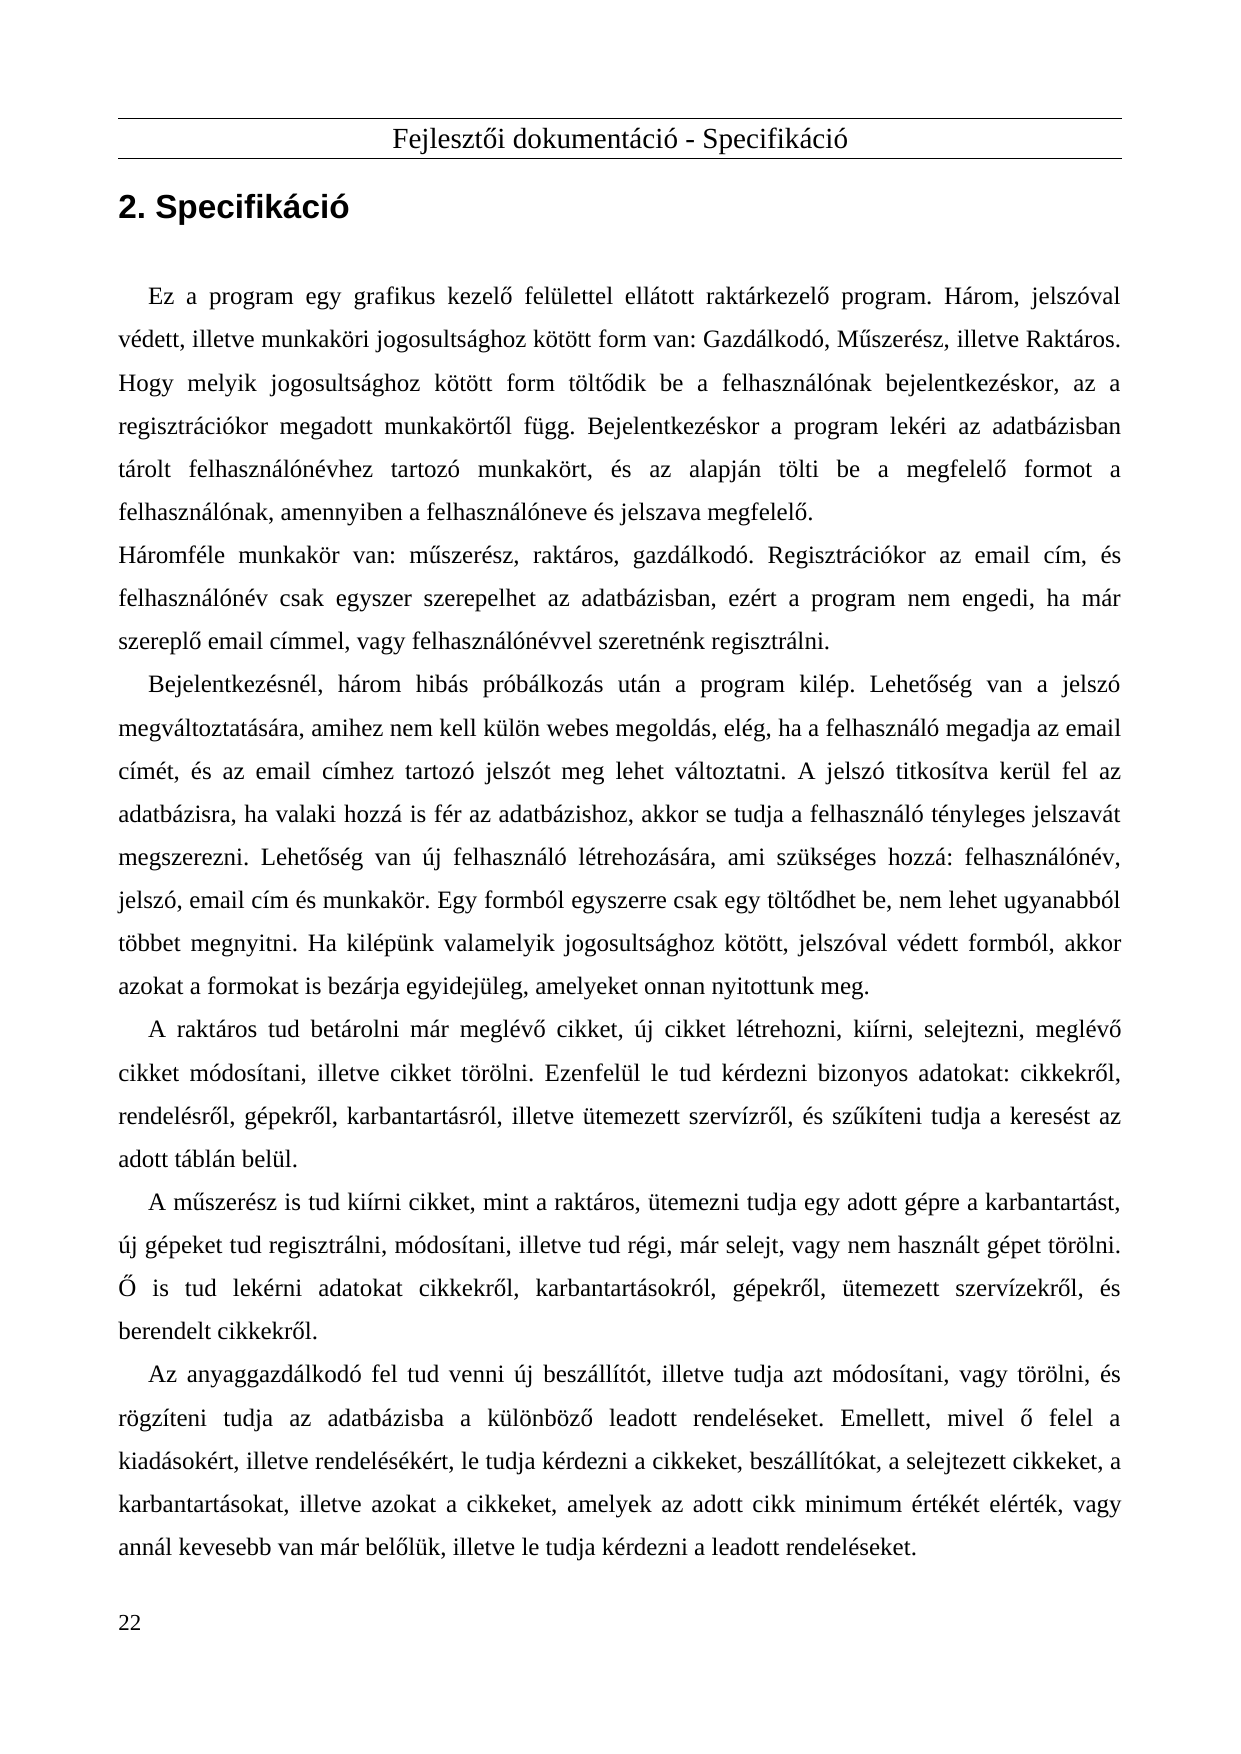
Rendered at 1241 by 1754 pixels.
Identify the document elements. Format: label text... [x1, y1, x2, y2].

text A műszerész is tud kiírni cikket, mint a raktáros, ütemezni tudja egy adott gépre a karbantartást, új gépeket tud regisztrálni, módosítani, illetve tud régi, már selejt, vagy nem használt gépet törölni. Ő is tud lekérni adatokat cikkekről, karbantartásokról, gépekről, ütemezett szervízekről, és berendelt cikkekről. [118, 1187, 1122, 1345]
text A raktáros tud betárolni már meglévő cikket, új cikket létrehozni, kiírni, selejtezni, meglévő cikket módosítani, illetve cikket törölni. Ezenfelül le tud kérdezni bizonyos adatokat: cikkekről, rendelésről, gépekről, karbantartásról, illetve ütemezett szervízről, és szűkíteni tudja a keresést az adott táblán belül. [118, 1014, 1122, 1173]
text Az anyaggazdálkodó fel tud venni új beszállítót, illetve tudja azt módosítani, vagy törölni, és rögzíteni tudja az adatbázisba a különböző leadott rendeléseket. Emellett, mivel ő felel a kiadásokért, illetve rendelésékért, le tudja kérdezni a cikkeket, beszállítókat, a selejtezett cikkeket, a karbantartásokat, illetve azokat a cikkeket, amelyek az adott cikk minimum értékét elérték, vagy annál kevesebb van már belőlük, illetve le tudja kérdezni a leadott rendeléseket. [118, 1359, 1122, 1561]
subtitle 2. Specifikáció [118, 187, 1122, 226]
text Bejelentkezésnél, három hibás próbálkozás után a program kilép. Lehetőség van a jelszó megváltoztatására, amihez nem kell külön webes megoldás, elég, ha a felhasználó megadja az email címét, és az email címhez tartozó jelszót meg lehet változtatni. A jelszó titkosítva kerül fel az adatbázisra, ha valaki hozzá is fér az adatbázishoz, akkor se tudja a felhasználó tényleges jelszavát megszerezni. Lehetőség van új felhasználó létrehozására, ami szükséges hozzá: felhasználónév, jelszó, email cím és munkakör. Egy formból egyszerre csak egy töltődhet be, nem lehet ugyanabból többet megnyitni. Ha kilépünk valamelyik jogosultsághoz kötött, jelszóval védett formból, akkor azokat a formokat is bezárja egyidejüleg, amelyeket onnan nyitottunk meg. [118, 669, 1122, 1000]
text Ez a program egy grafikus kezelő felülettel ellátott raktárkezelő program. Három, jelszóval védett, illetve munkaköri jogosultsághoz kötött form van: Gazdálkodó, Műszerész, illetve Raktáros. Hogy melyik jogosultsághoz kötött form töltődik be a felhasználónak bejelentkezéskor, az a regisztrációkor megadott munkakörtől függ. Bejelentkezéskor a program lekéri az adatbázisban tárolt felhasználónévhez tartozó munkakört, és az alapján tölti be a megfelelő formot a felhasználónak, amennyiben a felhasználóneve és jelszava megfelelő. [118, 281, 1122, 526]
text Háromféle munkakör van: műszerész, raktáros, gazdálkodó. Regisztrációkor az email cím, és felhasználónév csak egyszer szerepelhet az adatbázisban, ezért a program nem engedi, ha már szereplő email címmel, vagy felhasználónévvel szeretnénk regisztrálni. [118, 540, 1122, 655]
